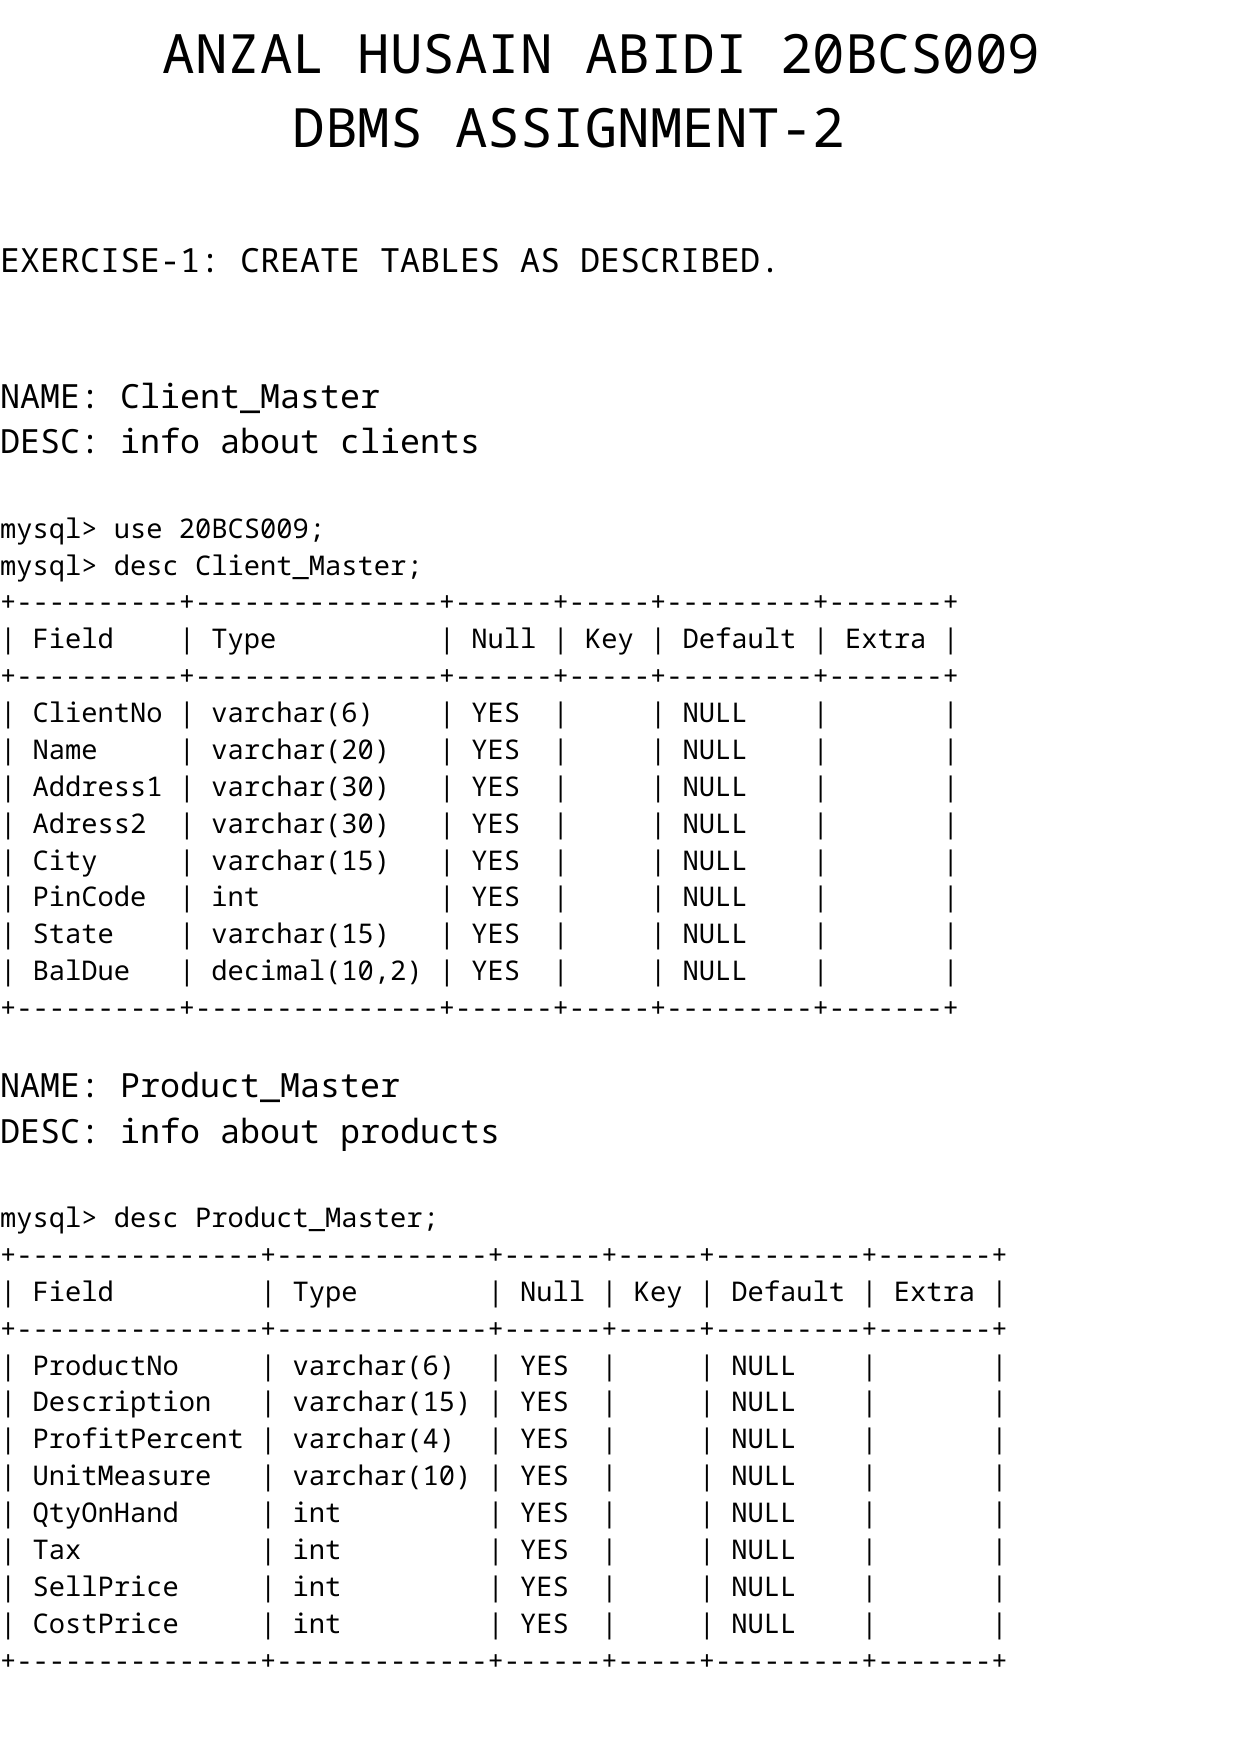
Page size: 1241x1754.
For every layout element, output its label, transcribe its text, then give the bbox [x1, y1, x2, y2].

text ANZAL HUSAIN ABIDI 20BCS009 [0, 15, 1240, 89]
text | Adress2 | varchar(30) | YES | | NULL | | [0, 804, 1240, 841]
text | Name | varchar(20) | YES | | NULL | | [0, 730, 1240, 767]
text +----------+---------------+------+-----+---------+-------+ [0, 583, 1240, 620]
text +---------------+-------------+------+-----+---------+-------+ [0, 1641, 1240, 1678]
text | UnitMeasure | varchar(10) | YES | | NULL | | [0, 1457, 1240, 1493]
text NAME: Client_Master [0, 373, 1240, 418]
text mysql> desc Client_Master; [0, 546, 1240, 583]
text mysql> use 20BCS009; [0, 509, 1240, 546]
text | BalDue | decimal(10,2) | YES | | NULL | | [0, 952, 1240, 988]
text | Field | Type | Null | Key | Default | Extra | [0, 620, 1240, 657]
text | CostPrice | int | YES | | NULL | | [0, 1604, 1240, 1641]
text EXERCISE-1: CREATE TABLES AS DESCRIBED. [0, 237, 1240, 282]
text +---------------+-------------+------+-----+---------+-------+ [0, 1309, 1240, 1346]
text +---------------+-------------+------+-----+---------+-------+ [0, 1235, 1240, 1272]
text | QtyOnHand | int | YES | | NULL | | [0, 1493, 1240, 1530]
text DBMS ASSIGNMENT-2 [0, 89, 1240, 163]
text | City | varchar(15) | YES | | NULL | | [0, 841, 1240, 878]
text | SellPrice | int | YES | | NULL | | [0, 1567, 1240, 1604]
text | Address1 | varchar(30) | YES | | NULL | | [0, 767, 1240, 804]
text | State | varchar(15) | YES | | NULL | | [0, 915, 1240, 952]
text +----------+---------------+------+-----+---------+-------+ [0, 657, 1240, 693]
text mysql> desc Product_Master; [0, 1198, 1240, 1235]
text NAME: Product_Master [0, 1062, 1240, 1108]
text | ProfitPercent | varchar(4) | YES | | NULL | | [0, 1420, 1240, 1457]
text DESC: info about products [0, 1108, 1240, 1153]
text | Description | varchar(15) | YES | | NULL | | [0, 1383, 1240, 1420]
text | ClientNo | varchar(6) | YES | | NULL | | [0, 693, 1240, 730]
text | PinCode | int | YES | | NULL | | [0, 878, 1240, 915]
text | Field | Type | Null | Key | Default | Extra | [0, 1272, 1240, 1309]
text | ProductNo | varchar(6) | YES | | NULL | | [0, 1346, 1240, 1383]
text | Tax | int | YES | | NULL | | [0, 1530, 1240, 1567]
text +----------+---------------+------+-----+---------+-------+ [0, 988, 1240, 1025]
text DESC: info about clients [0, 418, 1240, 464]
